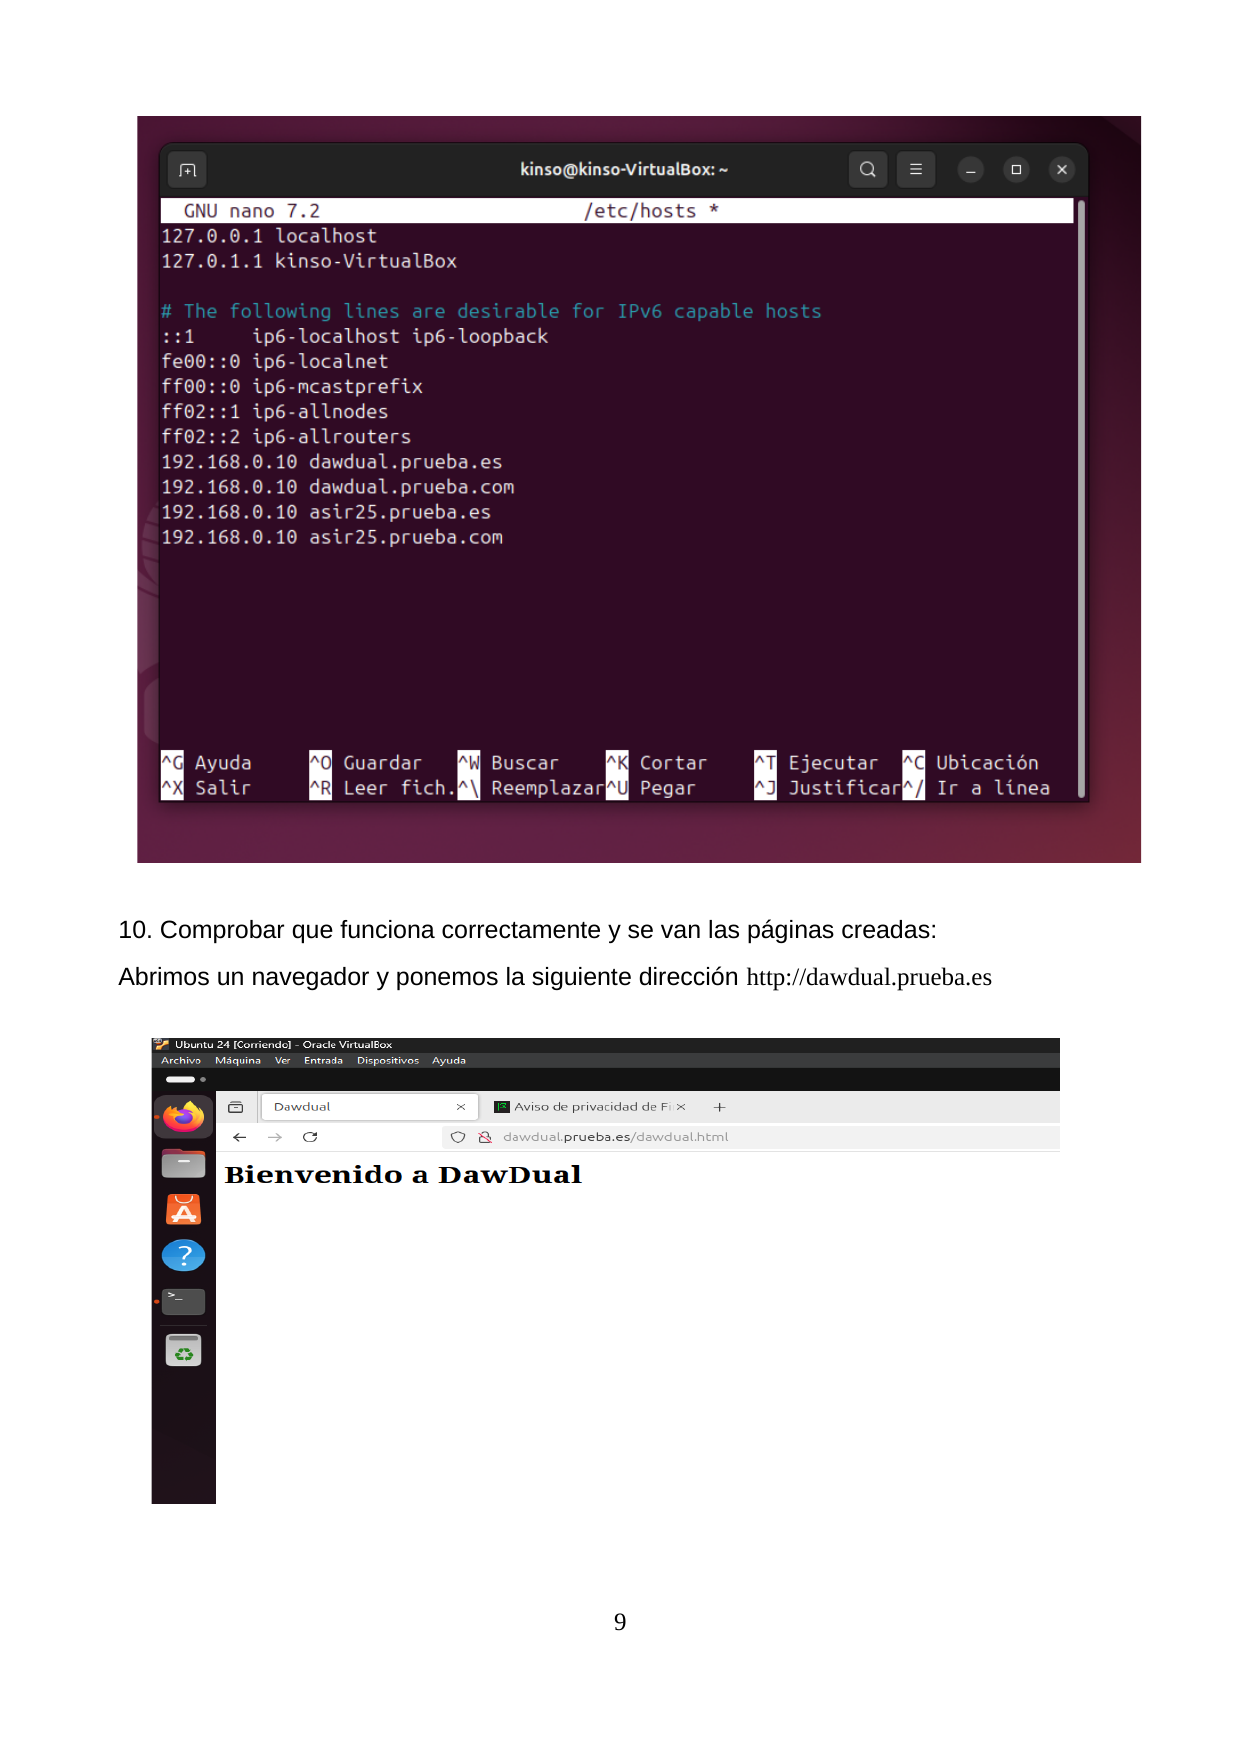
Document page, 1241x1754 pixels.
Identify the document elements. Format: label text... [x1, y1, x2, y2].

picture [137, 116, 1142, 863]
text 10. Comprobar que funciona correctamente y se van las páginas creadas: [118, 915, 1122, 943]
text Abrimos un navegador y ponemos la siguiente dirección http://dawdual.prueba.es [118, 962, 1122, 991]
picture [151, 1038, 1060, 1504]
